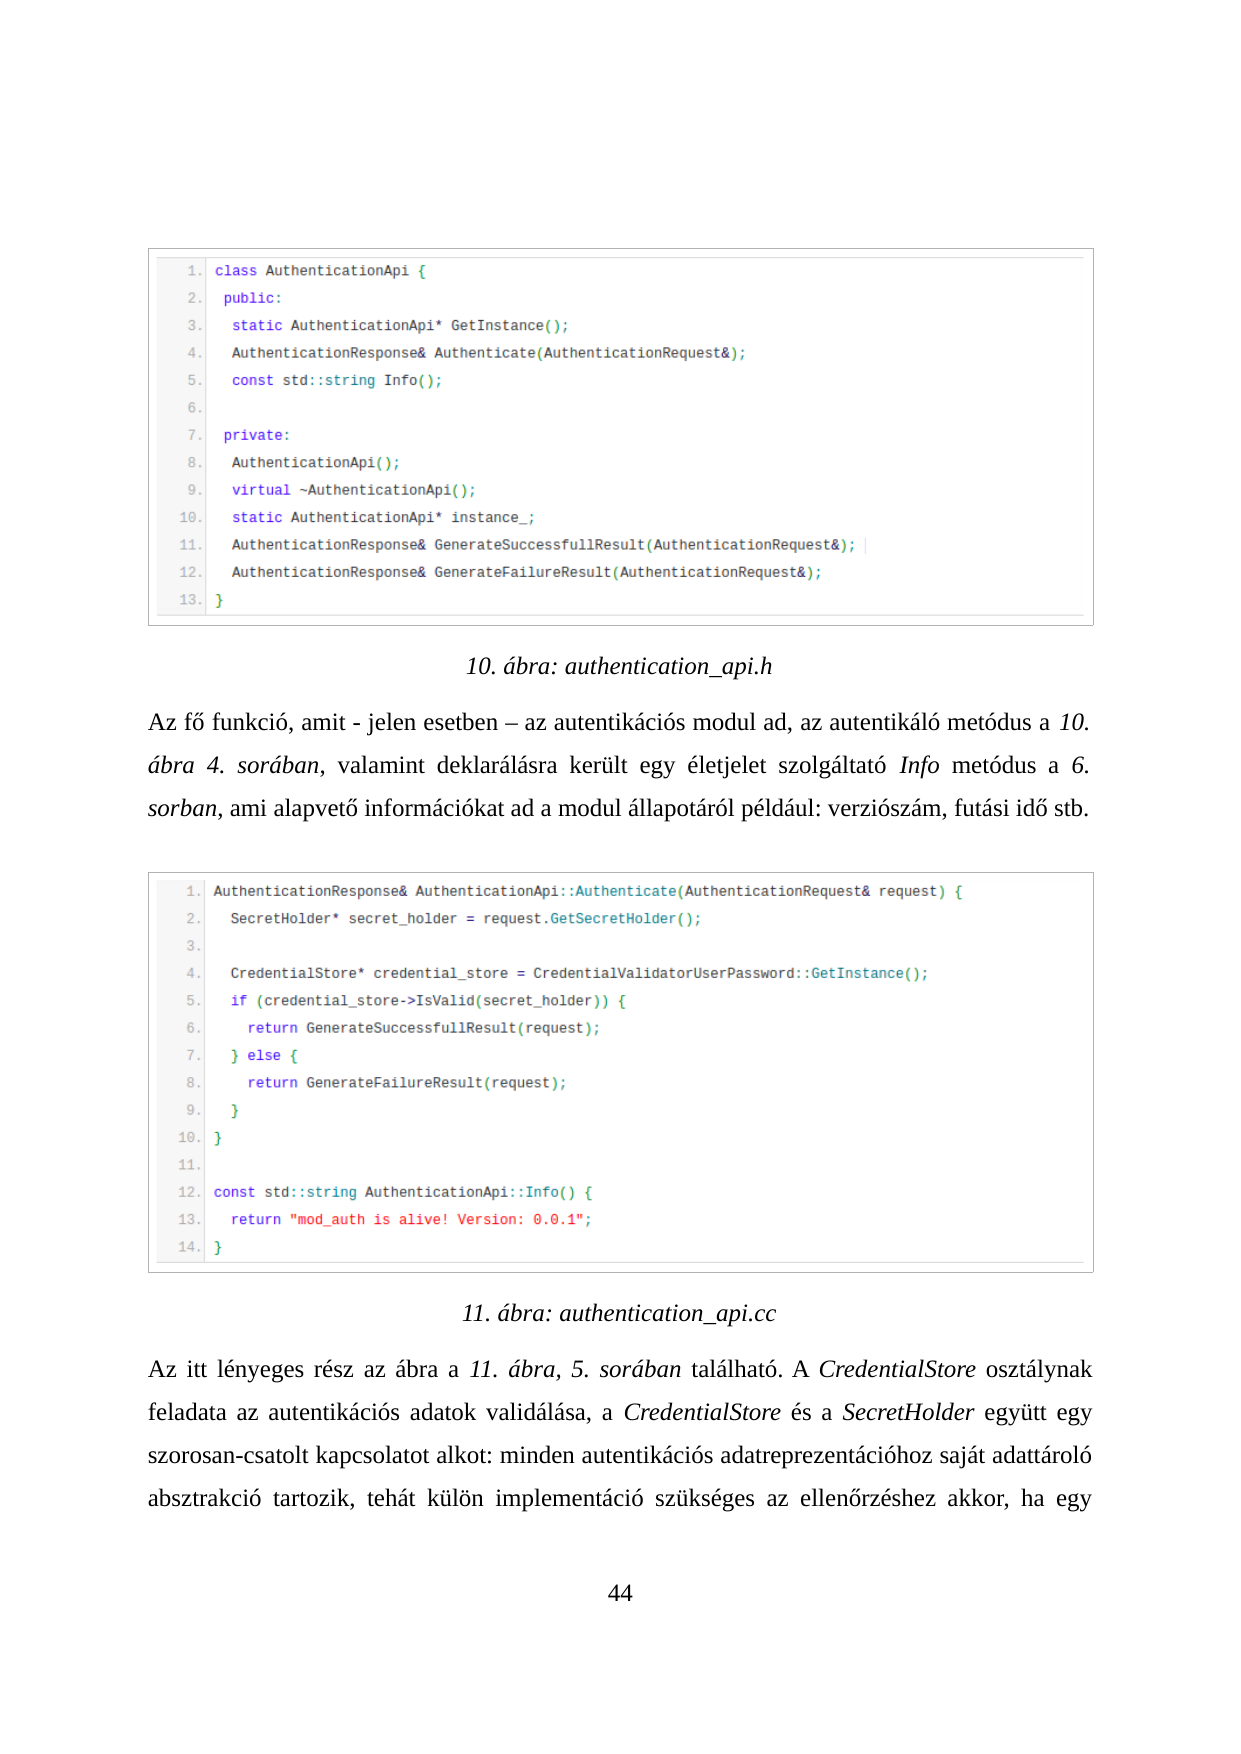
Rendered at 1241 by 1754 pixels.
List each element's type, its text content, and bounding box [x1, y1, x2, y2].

picture [156, 257, 1084, 617]
text [148, 236, 1093, 248]
text Az fő funkció, amit - jelen esetben – az autentikációs modul ad, az autentikáló metódus a 10. ábra 4. sorában, valamint deklarálásra került egy életjelet szolgáltató Info metódus a 6. sorban, ami alapvető információkat ad a modul állapotáról például: verziószám, futási idő stb. [148, 707, 1093, 822]
picture [156, 880, 1084, 1263]
text [149, 249, 1093, 625]
text [149, 873, 1093, 1272]
text 11. ábra: authentication_api.cc [148, 1273, 1093, 1327]
text 10. ábra: authentication_api.h [148, 626, 1093, 680]
text Az itt lényeges rész az ábra a 11. ábra, 5. sorában található. A CredentialStore osztálynak feladata az autentikációs adatok validálása, a CredentialStore és a SecretHolder együtt egy szorosan-csatolt kapcsolatot alkot: minden autentikációs adatreprezentációhoz saját adattároló absztrakció tartozik, tehát külön implementáció szükséges az ellenőrzéshez akkor, ha egy [148, 1354, 1093, 1512]
text [148, 860, 1093, 872]
